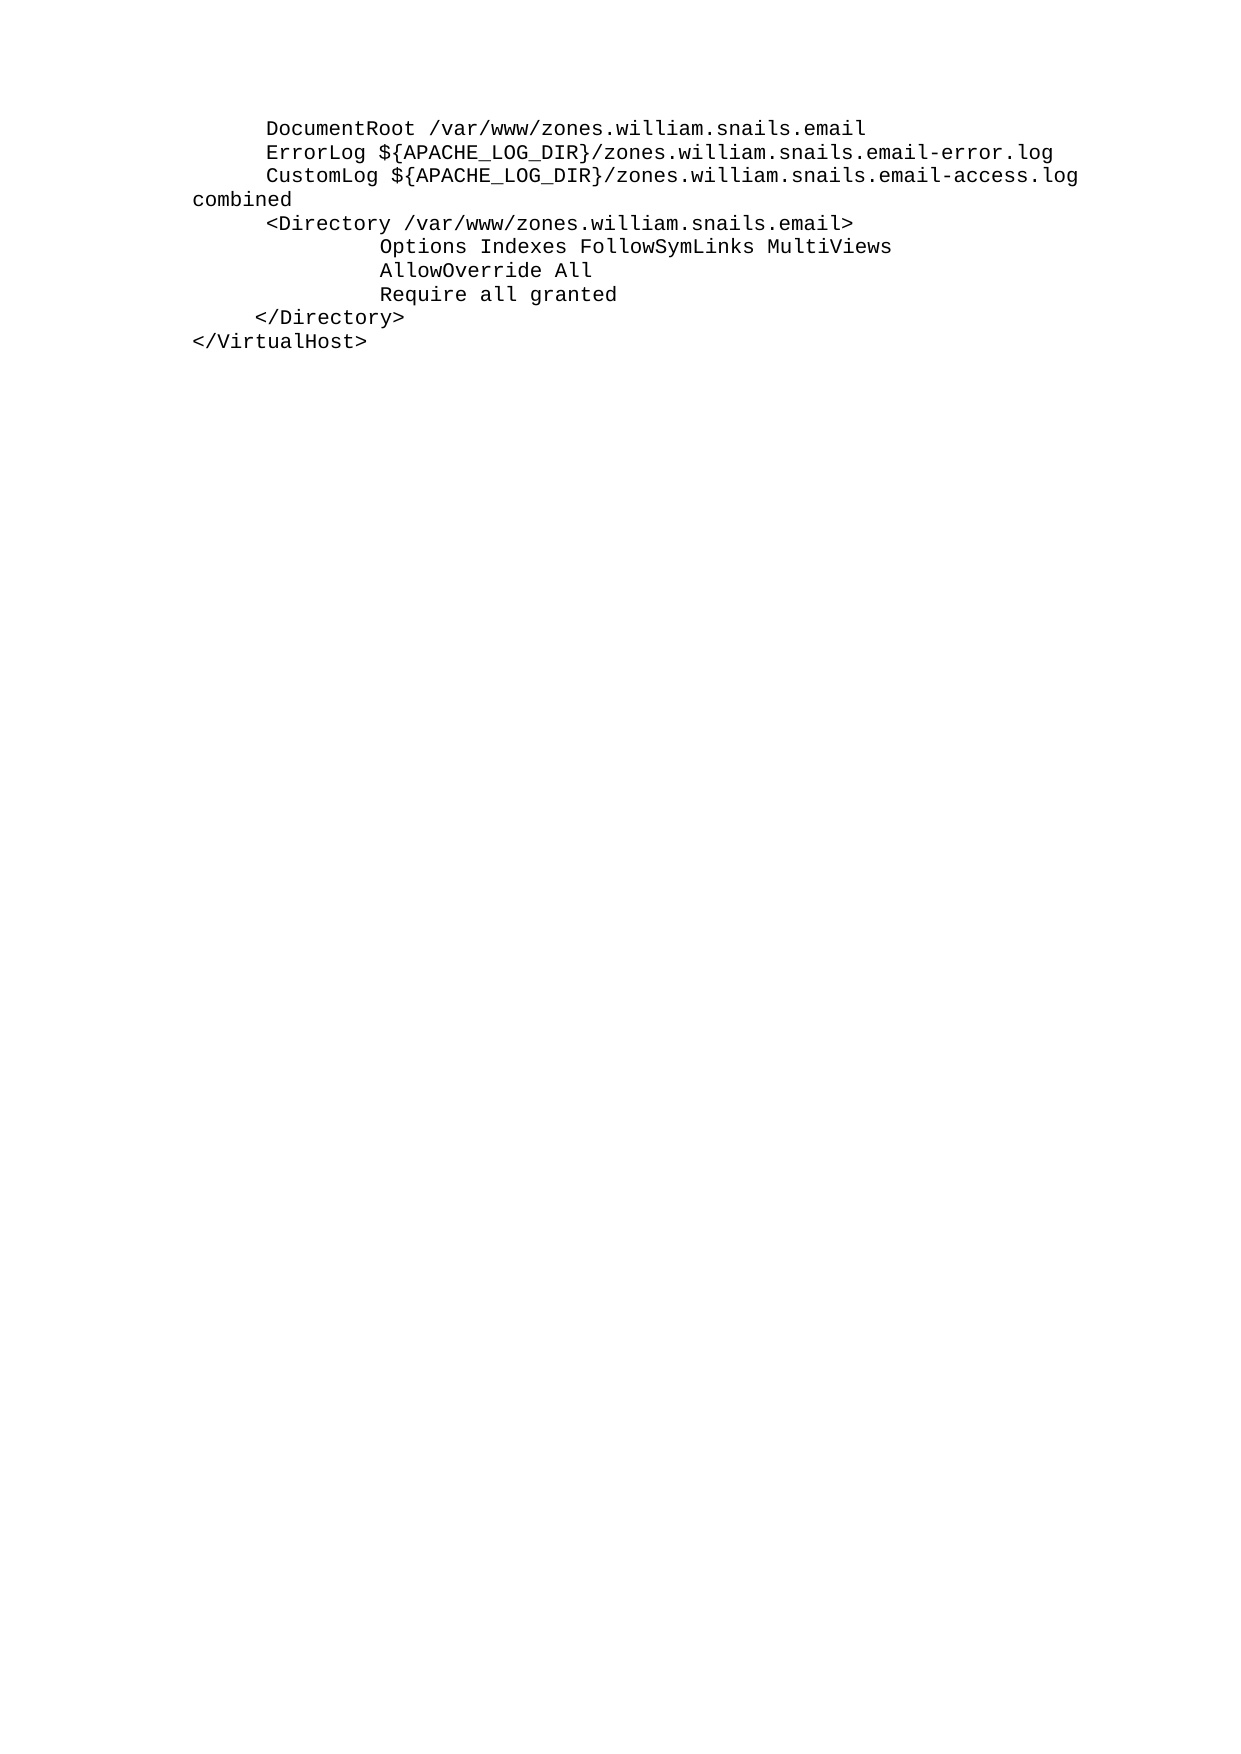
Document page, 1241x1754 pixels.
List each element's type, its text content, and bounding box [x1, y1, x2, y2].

text DocumentRoot /var/www/zones.william.snails.email [192, 118, 1122, 142]
text </VirtualHost> [192, 331, 1122, 354]
text </Directory> [192, 307, 1122, 331]
text CustomLog ${APACHE_LOG_DIR}/zones.william.snails.email-access.log combined [192, 165, 1122, 213]
text AllowOverride All [192, 260, 1122, 284]
text Options Indexes FollowSymLinks MultiViews [192, 236, 1122, 260]
text <Directory /var/www/zones.william.snails.email> [192, 213, 1122, 236]
text ErrorLog ${APACHE_LOG_DIR}/zones.william.snails.email-error.log [192, 142, 1122, 165]
text Require all granted [192, 284, 1122, 307]
